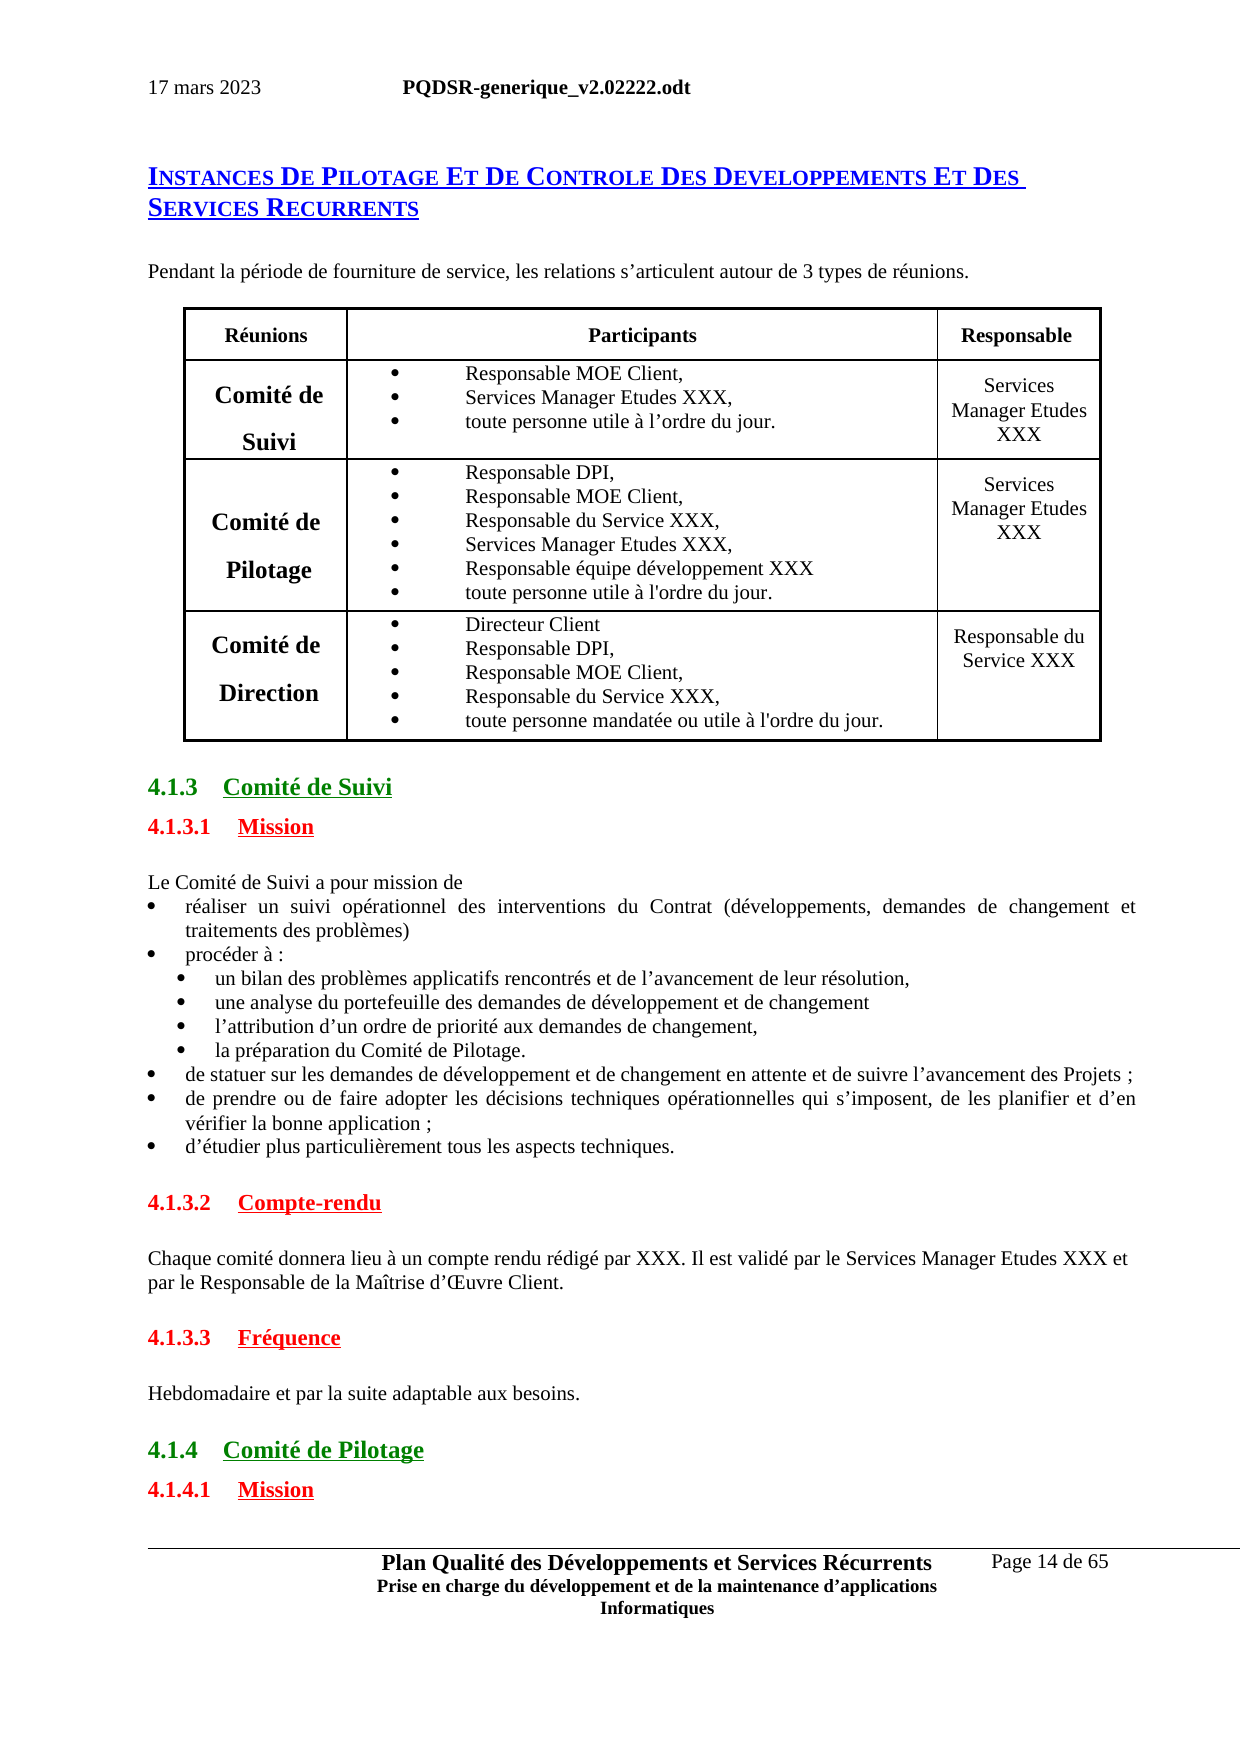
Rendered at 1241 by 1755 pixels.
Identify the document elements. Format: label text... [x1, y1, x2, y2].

subtitle Mission [148, 1476, 1137, 1503]
text Le Comité de Suivi a pour mission de [148, 870, 1137, 894]
table_cell Comité de Suivi [186, 361, 346, 458]
list la préparation du Comité de Pilotage. [177, 1038, 1137, 1062]
table_cell Directeur Client Responsable DPI, Responsable MOE Client, Responsable du Service XXX, toute personne mandatée ou utile à l'ordre du jour. [348, 612, 937, 738]
list de prendre ou de faire adopter les décisions techniques opérationnelles qui s’imposent, de les planifier et d’en vérifier la bonne application ; [148, 1086, 1137, 1134]
table_header Réunions [186, 310, 346, 359]
text Hebdomadaire et par la suite adaptable aux besoins. [148, 1381, 1137, 1405]
subtitle Mission [148, 813, 1137, 839]
subtitle Compte-rendu [148, 1189, 1137, 1215]
subtitle Instances De Pilotage Et De Controle Des Developpements Et Des Services Recurrents [148, 160, 1137, 222]
list d’étudier plus particulièrement tous les aspects techniques. [148, 1134, 1137, 1158]
text Pendant la période de fourniture de service, les relations s’articulent autour de 3 types de réunions. [148, 259, 1137, 283]
subtitle Comité de Pilotage [148, 1435, 1137, 1464]
text Chaque comité donnera lieu à un compte rendu rédigé par XXX. Il est validé par le Services Manager Etudes XXX et par le Responsable de la Maîtrise d’Œuvre Client. [148, 1246, 1137, 1294]
subtitle Fréquence [148, 1324, 1137, 1350]
table_cell Responsable MOE Client, Services Manager Etudes XXX, toute personne utile à l’ordre du jour. [348, 361, 937, 458]
list un bilan des problèmes applicatifs rencontrés et de l’avancement de leur résolution, [177, 966, 1137, 990]
subtitle Comité de Suivi [148, 772, 1137, 801]
table_header Participants [348, 310, 937, 359]
table_cell Services Manager Etudes XXX [938, 361, 1099, 458]
list réaliser un suivi opérationnel des interventions du Contrat (développements, demandes de changement et traitements des problèmes) [148, 894, 1137, 942]
list de statuer sur les demandes de développement et de changement en attente et de suivre l’avancement des Projets ; [148, 1062, 1137, 1086]
table_cell Responsable du Service XXX [938, 612, 1099, 738]
table_cell Responsable DPI, Responsable MOE Client, Responsable du Service XXX, Services Manager Etudes XXX, Responsable équipe développement XXX toute personne utile à l'ordre du jour. [348, 460, 937, 610]
table_cell Comité de Direction [186, 612, 346, 738]
list l’attribution d’un ordre de priorité aux demandes de changement, [177, 1014, 1137, 1038]
table_cell Services Manager Etudes XXX [938, 460, 1099, 610]
list une analyse du portefeuille des demandes de développement et de changement [177, 990, 1137, 1014]
list procéder à : [148, 942, 1137, 966]
table_cell Comité de Pilotage [186, 460, 346, 610]
table_header Responsable [938, 310, 1099, 359]
